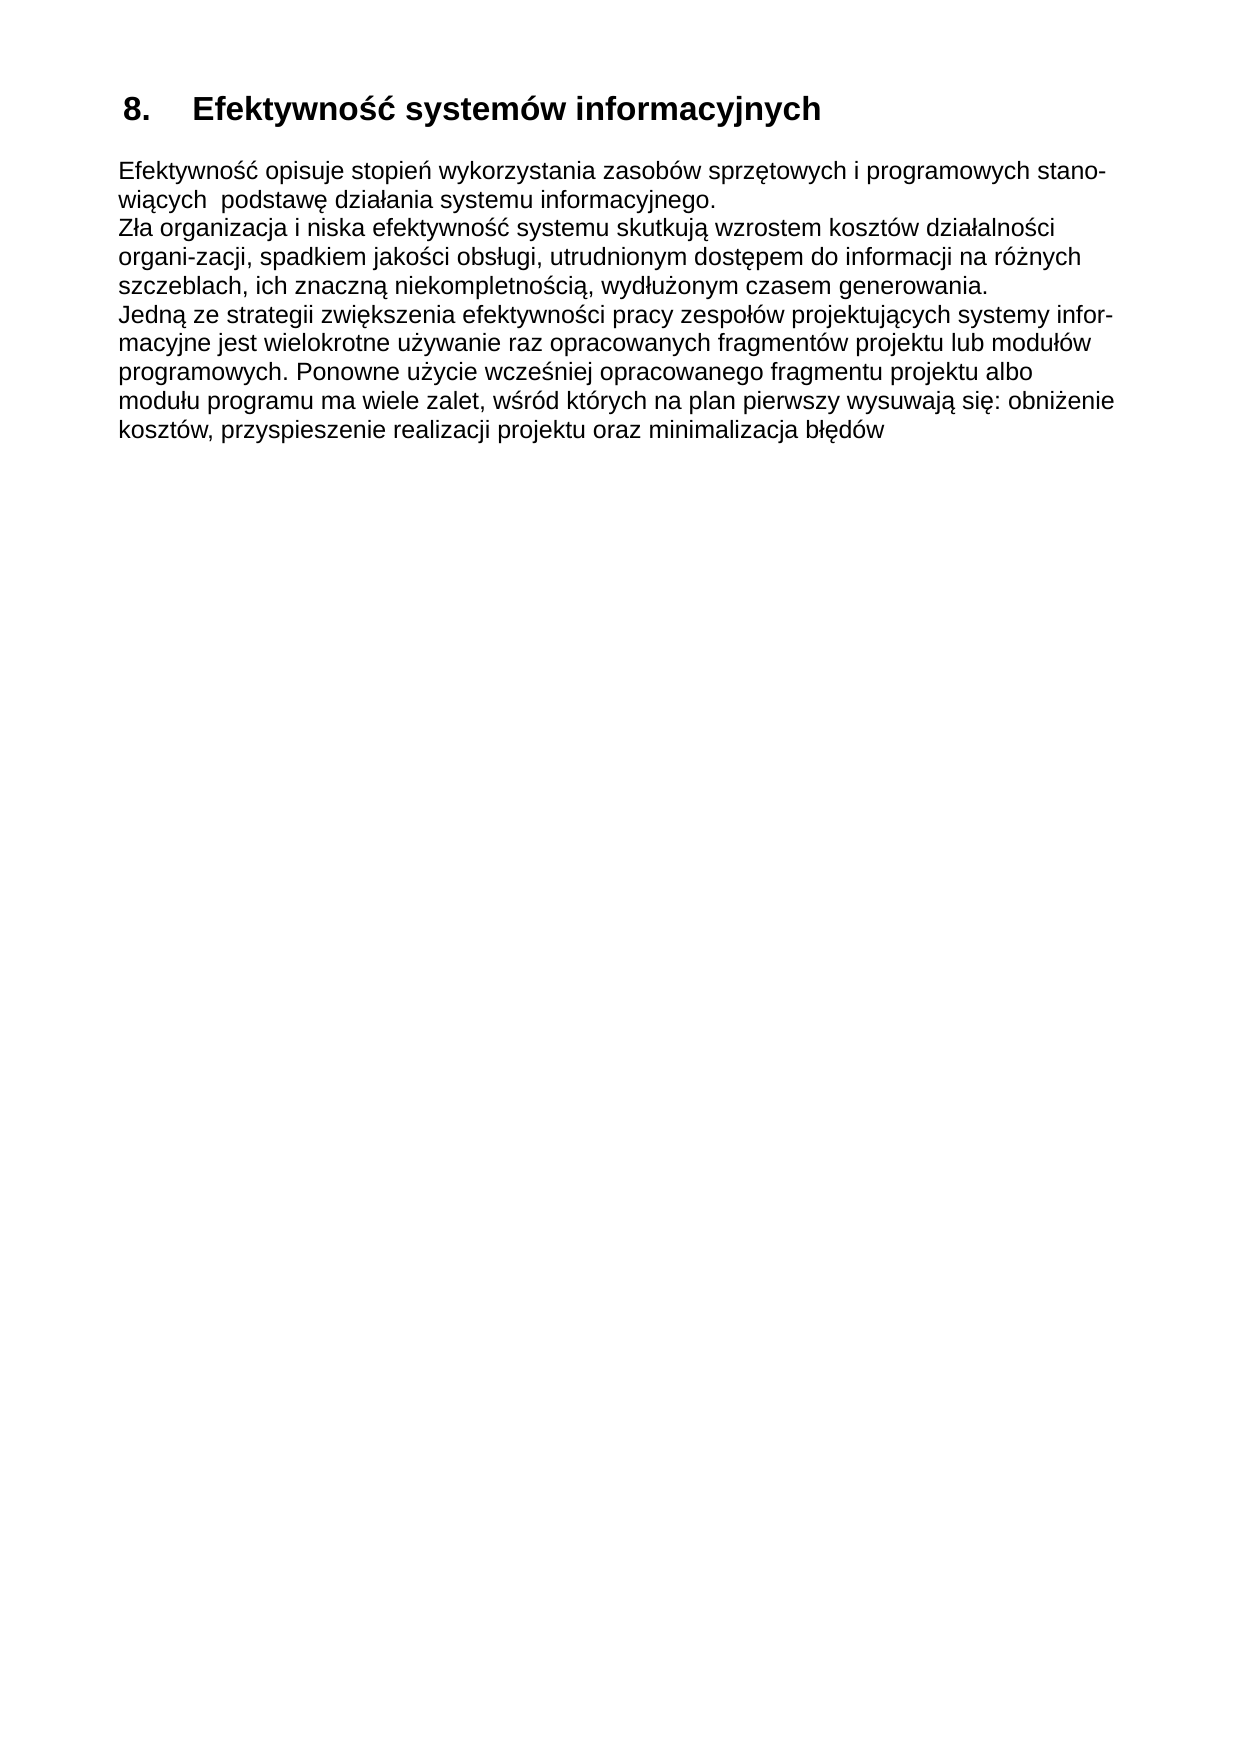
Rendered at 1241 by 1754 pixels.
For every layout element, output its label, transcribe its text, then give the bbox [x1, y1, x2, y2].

text Efektywność opisuje stopień wykorzystania zasobów sprzętowych i programowych stano-wiących podstawę działania systemu informacyjnego. [118, 156, 1122, 213]
text 8. Efektywność systemów informacyjnych [118, 89, 1122, 127]
text Zła organizacja i niska efektywność systemu skutkują wzrostem kosztów działalności organi-zacji, spadkiem jakości obsługi, utrudnionym dostępem do informacji na różnych szczeblach, ich znaczną niekompletnością, wydłużonym czasem generowania. [118, 213, 1122, 299]
text Jedną ze strategii zwiększenia efektywności pracy zespołów projektujących systemy infor-macyjne jest wielokrotne używanie raz opracowanych fragmentów projektu lub modułów programowych. Ponowne użycie wcześniej opracowanego fragmentu projektu albo modułu programu ma wiele zalet, wśród których na plan pierwszy wysuwają się: obniżenie kosztów, przyspieszenie realizacji projektu oraz minimalizacja błędów [118, 299, 1122, 443]
